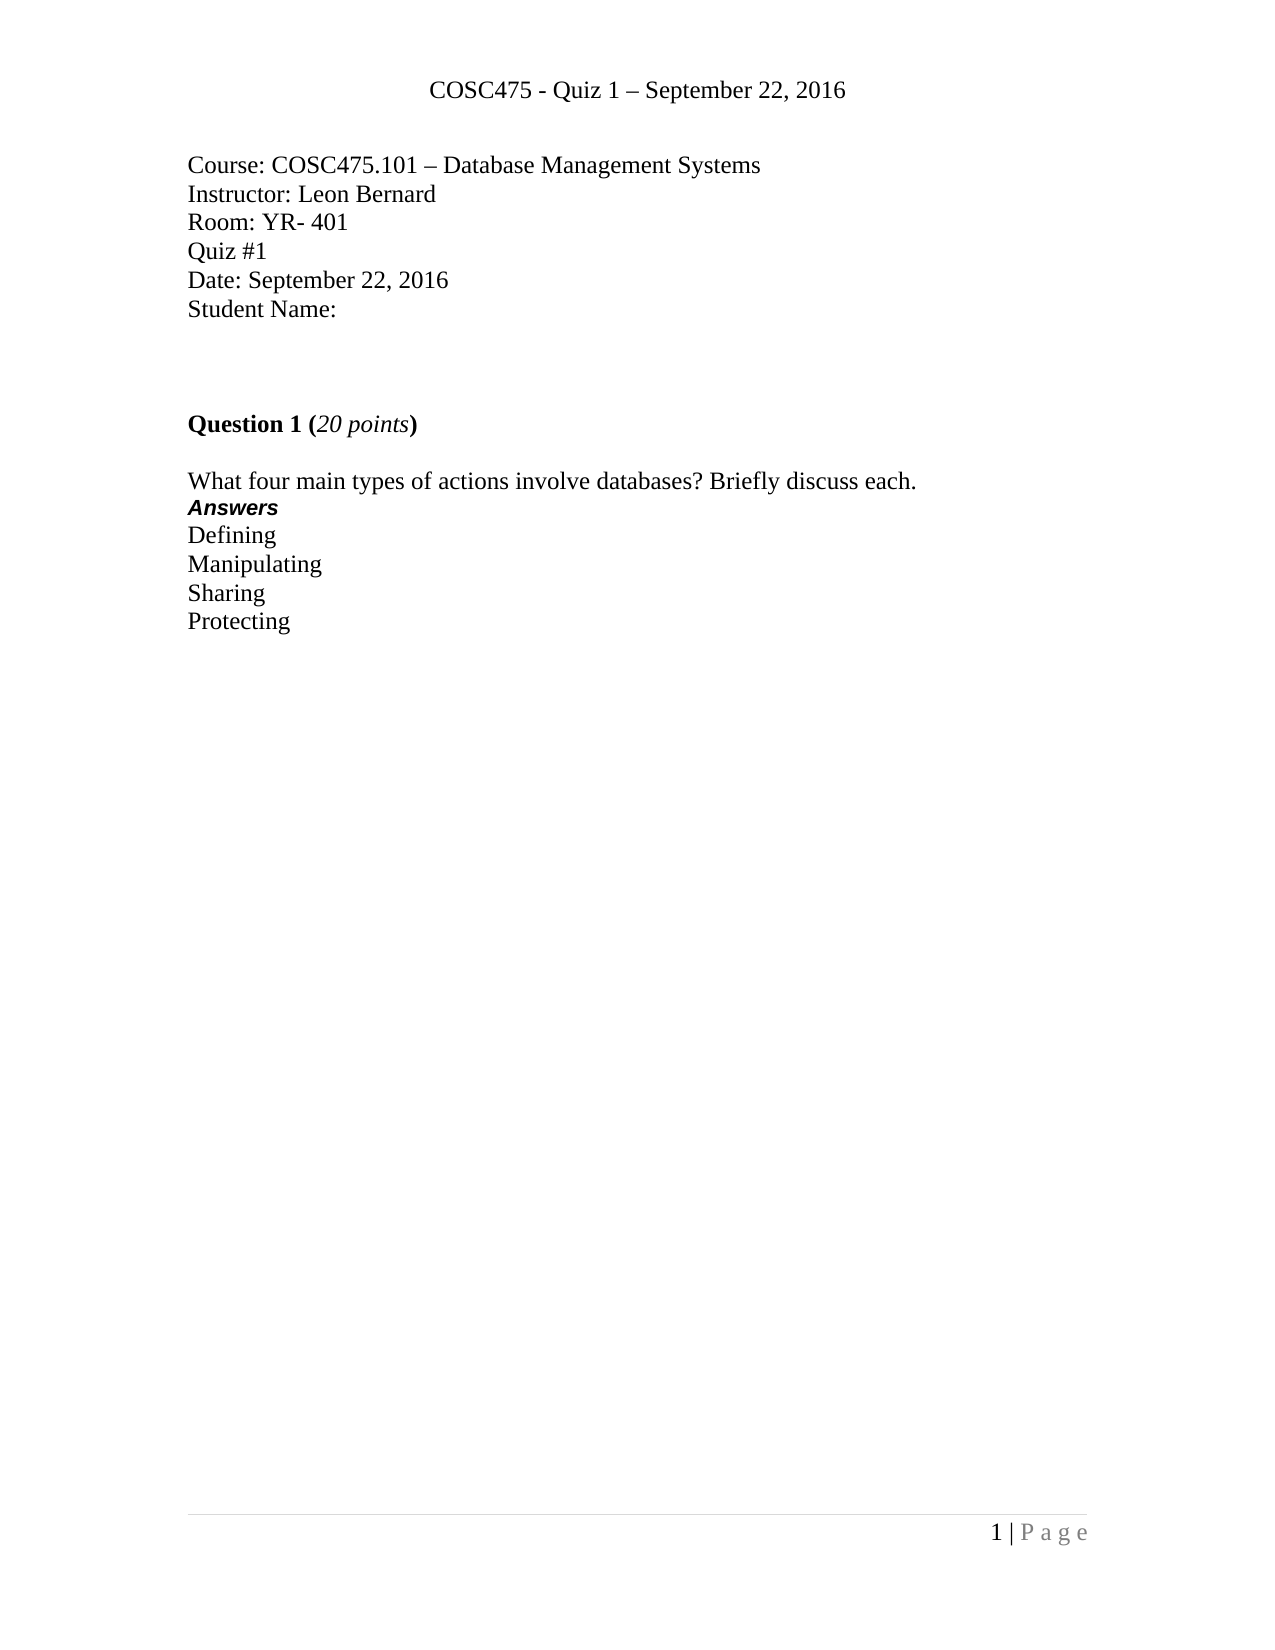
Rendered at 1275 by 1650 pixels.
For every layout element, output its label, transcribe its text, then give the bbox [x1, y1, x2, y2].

text Protecting [187, 606, 1087, 635]
text Date: September 22, 2016 [187, 265, 1087, 294]
text Room: YR- 401 [187, 207, 1087, 236]
text Student Name: [187, 294, 1087, 322]
text Question 1 (20 points) [187, 409, 1087, 437]
text Instructor: Leon Bernard [187, 179, 1087, 207]
text What four main types of actions involve databases? Briefly discuss each. [187, 466, 1087, 495]
text Manipulating Sharing [187, 549, 1087, 606]
text Course: COSC475.101 – Database Management Systems [187, 150, 1087, 179]
text Defining [187, 520, 1087, 549]
text Quiz #1 [187, 236, 1087, 265]
text Answers [187, 495, 1087, 520]
